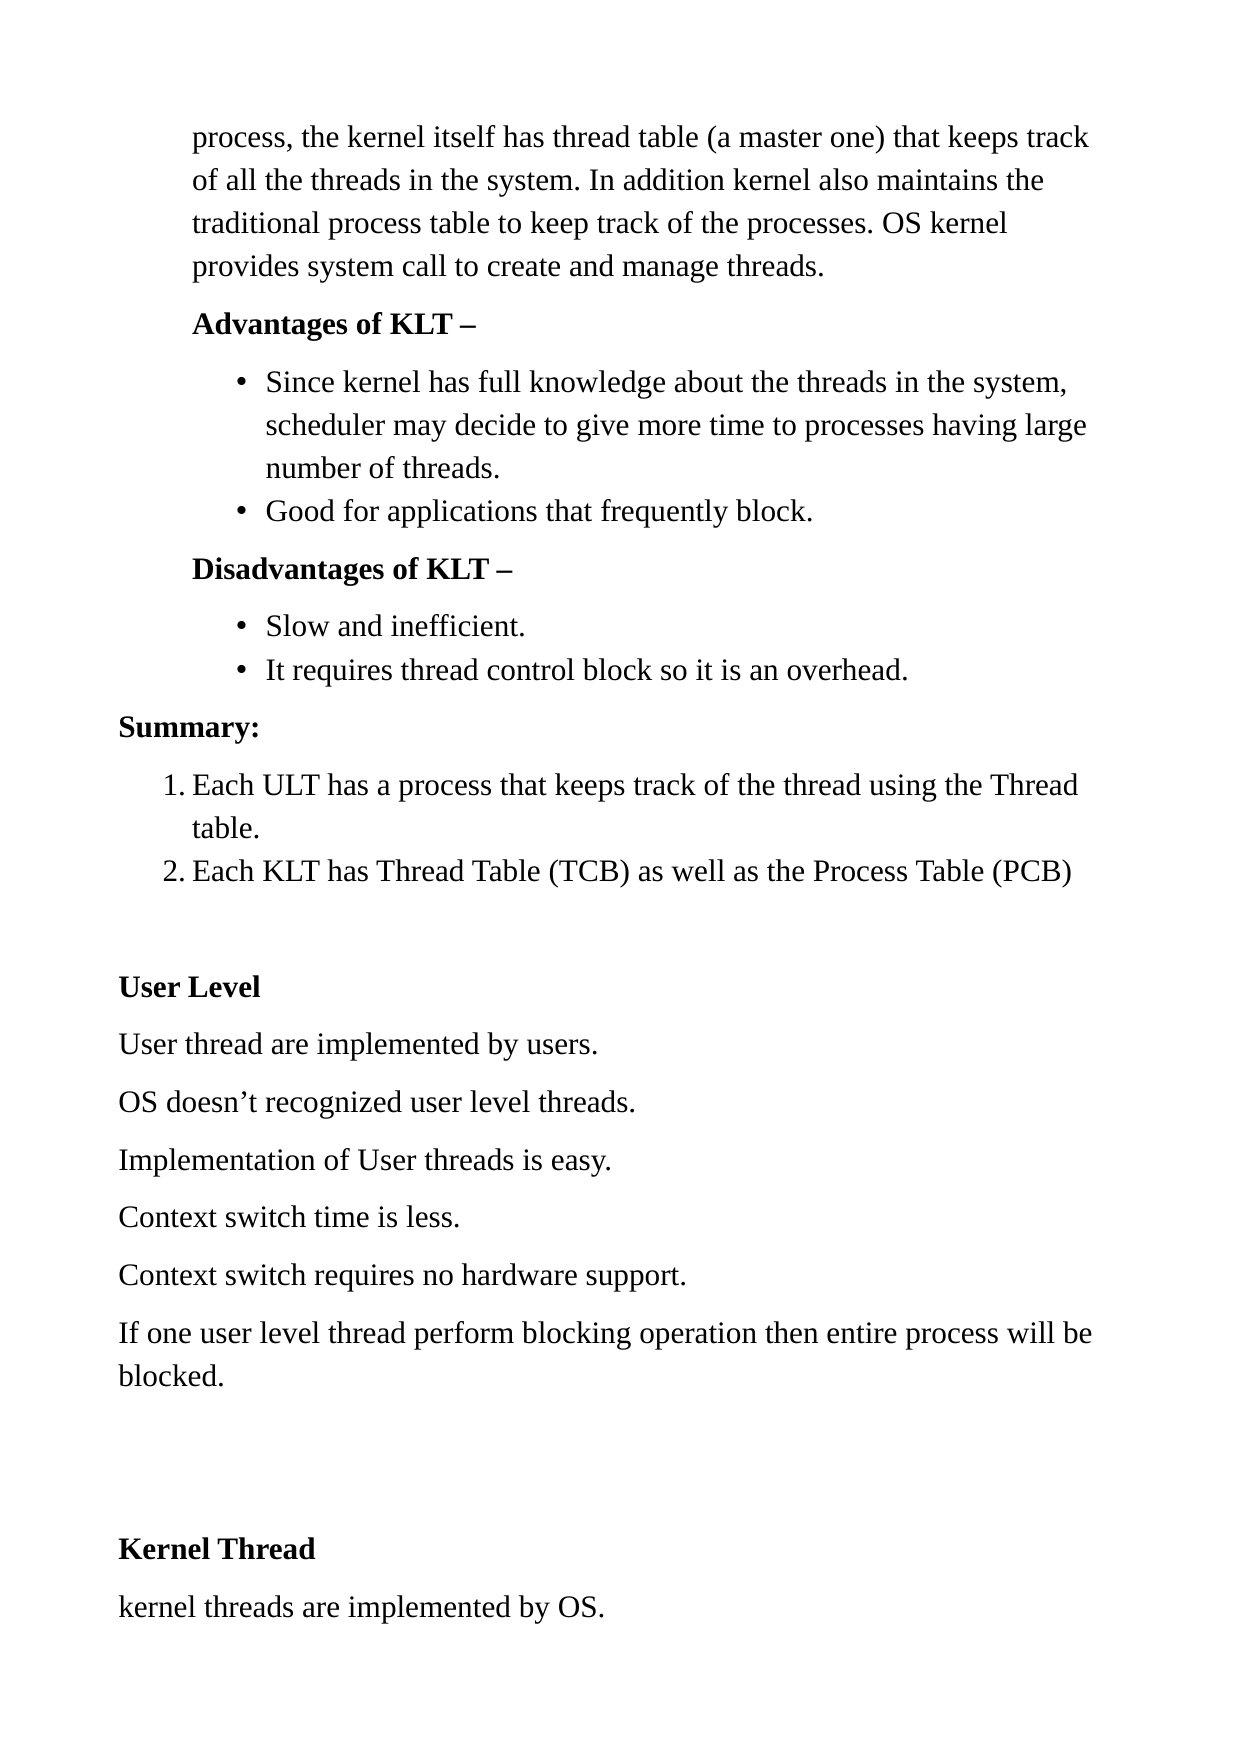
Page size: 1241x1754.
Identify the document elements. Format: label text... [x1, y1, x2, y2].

text Kernel Thread [118, 1530, 1122, 1566]
list Each KLT has Thread Table (TCB) as well as the Process Table (PCB) [162, 852, 1122, 888]
list Good for applications that frequently block. [236, 492, 1122, 528]
list Slow and inefficient. [236, 608, 1122, 644]
list It requires thread control block so it is an overhead. [236, 651, 1122, 687]
text Context switch requires no hardware support. [118, 1256, 1122, 1292]
text kernel threads are implemented by OS. [118, 1588, 1122, 1624]
text Summary: [118, 708, 1122, 744]
list Advantages of KLT – [162, 305, 1122, 341]
text User Level [118, 968, 1122, 1004]
text Implementation of User threads is easy. [118, 1141, 1122, 1177]
list process, the kernel itself has thread table (a master one) that keeps track of all the threads in the system. In addition kernel also maintains the traditional process table to keep track of the processes. OS kernel provides system call to create and manage threads. [162, 118, 1122, 283]
text User thread are implemented by users. [118, 1026, 1122, 1062]
list Since kernel has full knowledge about the threads in the system, scheduler may decide to give more time to processes having large number of threads. [236, 363, 1122, 485]
text If one user level thread perform blocking operation then entire process will be blocked. [118, 1314, 1122, 1393]
list Each ULT has a process that keeps track of the thread using the Thread table. [162, 766, 1122, 845]
text Context switch time is less. [118, 1199, 1122, 1235]
text OS doesn’t recognized user level threads. [118, 1083, 1122, 1119]
list Disadvantages of KLT – [162, 550, 1122, 586]
